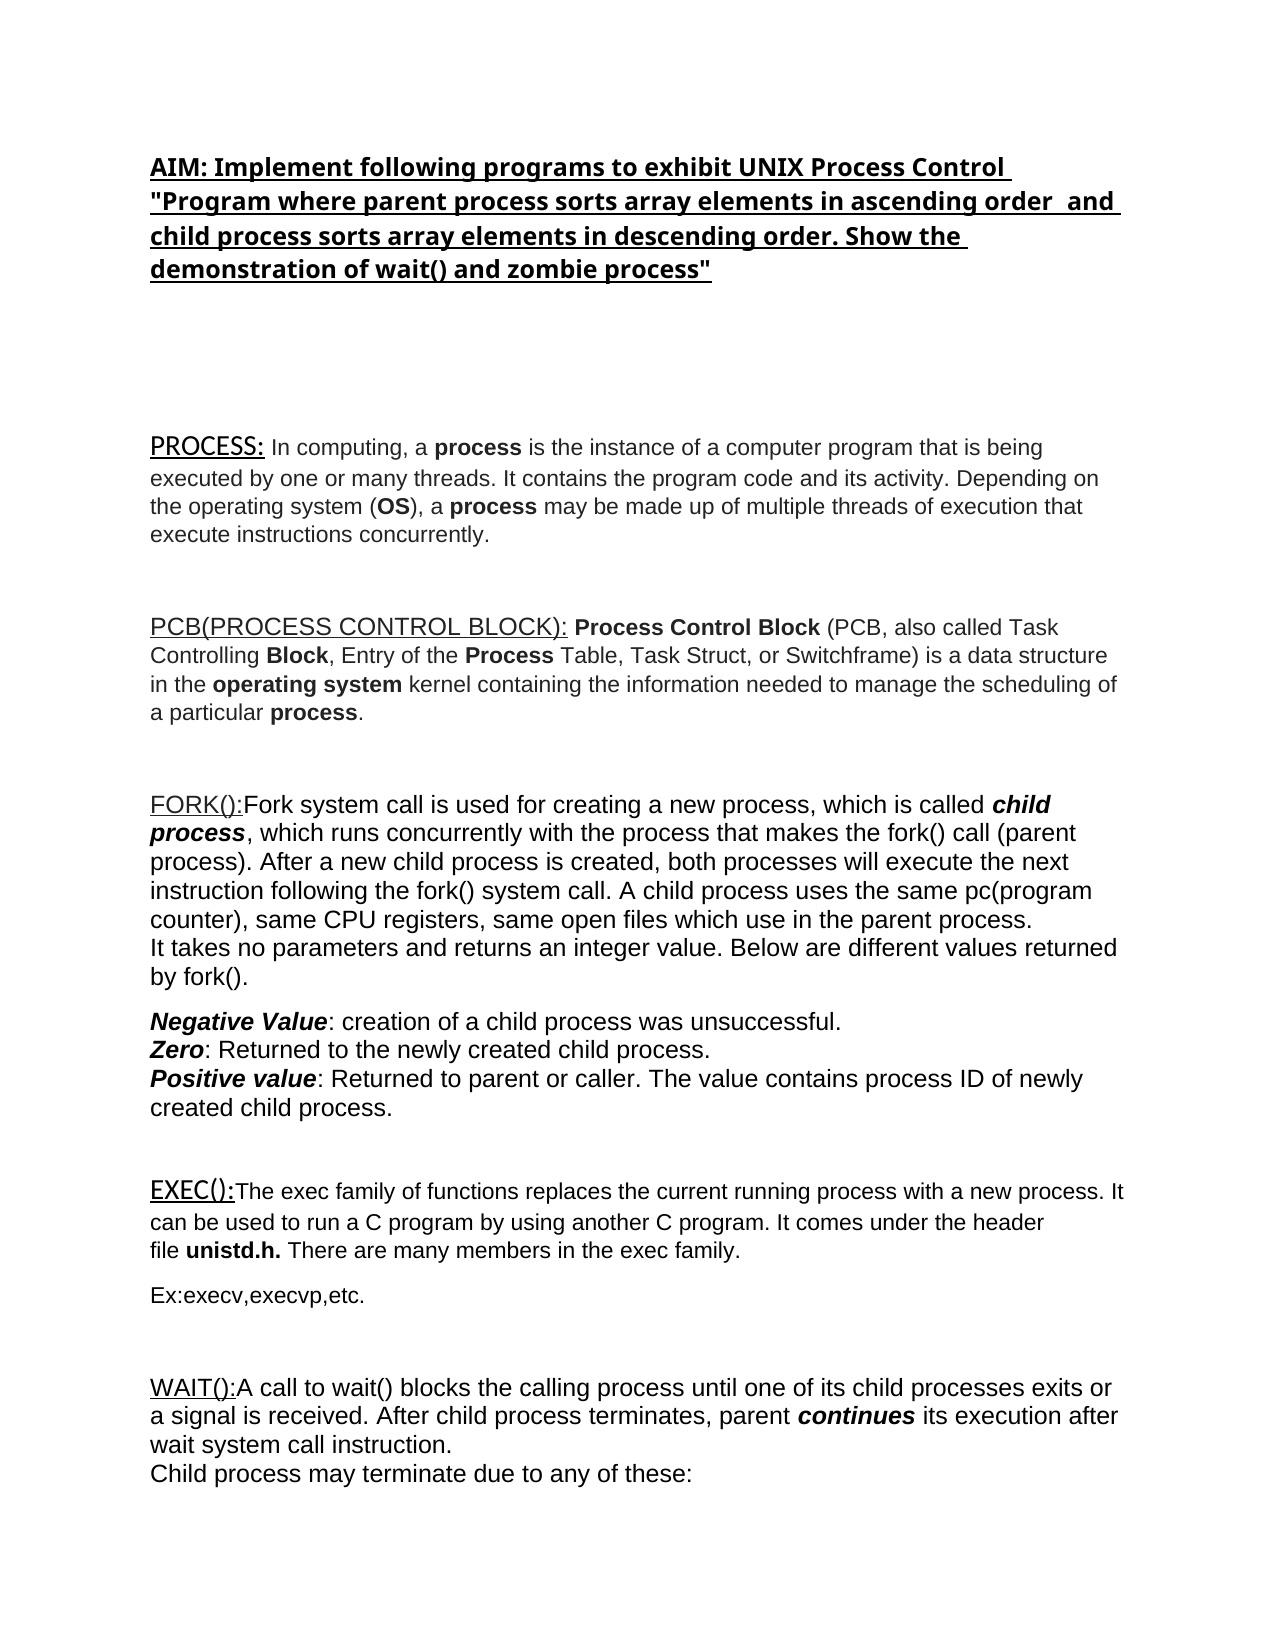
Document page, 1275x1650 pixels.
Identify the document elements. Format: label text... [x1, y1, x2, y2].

text WAIT():A call to wait() blocks the calling process until one of its child processes exits or a signal is received. After child process terminates, parent continues its execution after wait system call instruction. Child process may terminate due to any of these: [150, 1372, 1125, 1487]
text FORK():Fork system call is used for creating a new process, which is called child process, which runs concurrently with the process that makes the fork() call (parent process). After a new child process is created, both processes will execute the next instruction following the fork() system call. A child process uses the same pc(program counter), same CPU registers, same open files which use in the parent process. [150, 789, 1125, 933]
text EXEC():The exec family of functions replaces the current running process with a new process. It can be used to run a C program by using another C program. It comes under the header file unistd.h. There are many members in the exec family. [150, 1171, 1125, 1263]
text It takes no parameters and returns an integer value. Below are different values returned by fork(). [150, 933, 1125, 991]
text PROCESS: In computing, a process is the instance of a computer program that is being executed by one or many threads. It contains the program code and its activity. Depending on the operating system (OS), a process may be made up of multiple threads of execution that execute instructions concurrently. [150, 427, 1125, 548]
text AIM: Implement following programs to exhibit UNIX Process Control "Program where parent process sorts array elements in ascending order and child process sorts array elements in descending order. Show the demonstration of wait() and zombie process" [150, 150, 1125, 286]
text Negative Value: creation of a child process was unsuccessful. Zero: Returned to the newly created child process. Positive value: Returned to parent or caller. The value contains process ID of newly created child process. [150, 1006, 1125, 1121]
text Ex:execv,execvp,etc. [150, 1282, 1125, 1309]
text PCB(PROCESS CONTROL BLOCK): Process Control Block (PCB, also called Task Controlling Block, Entry of the Process Table, Task Struct, or Switchframe) is a data structure in the operating system kernel containing the information needed to manage the scheduling of a particular process. [150, 612, 1125, 726]
